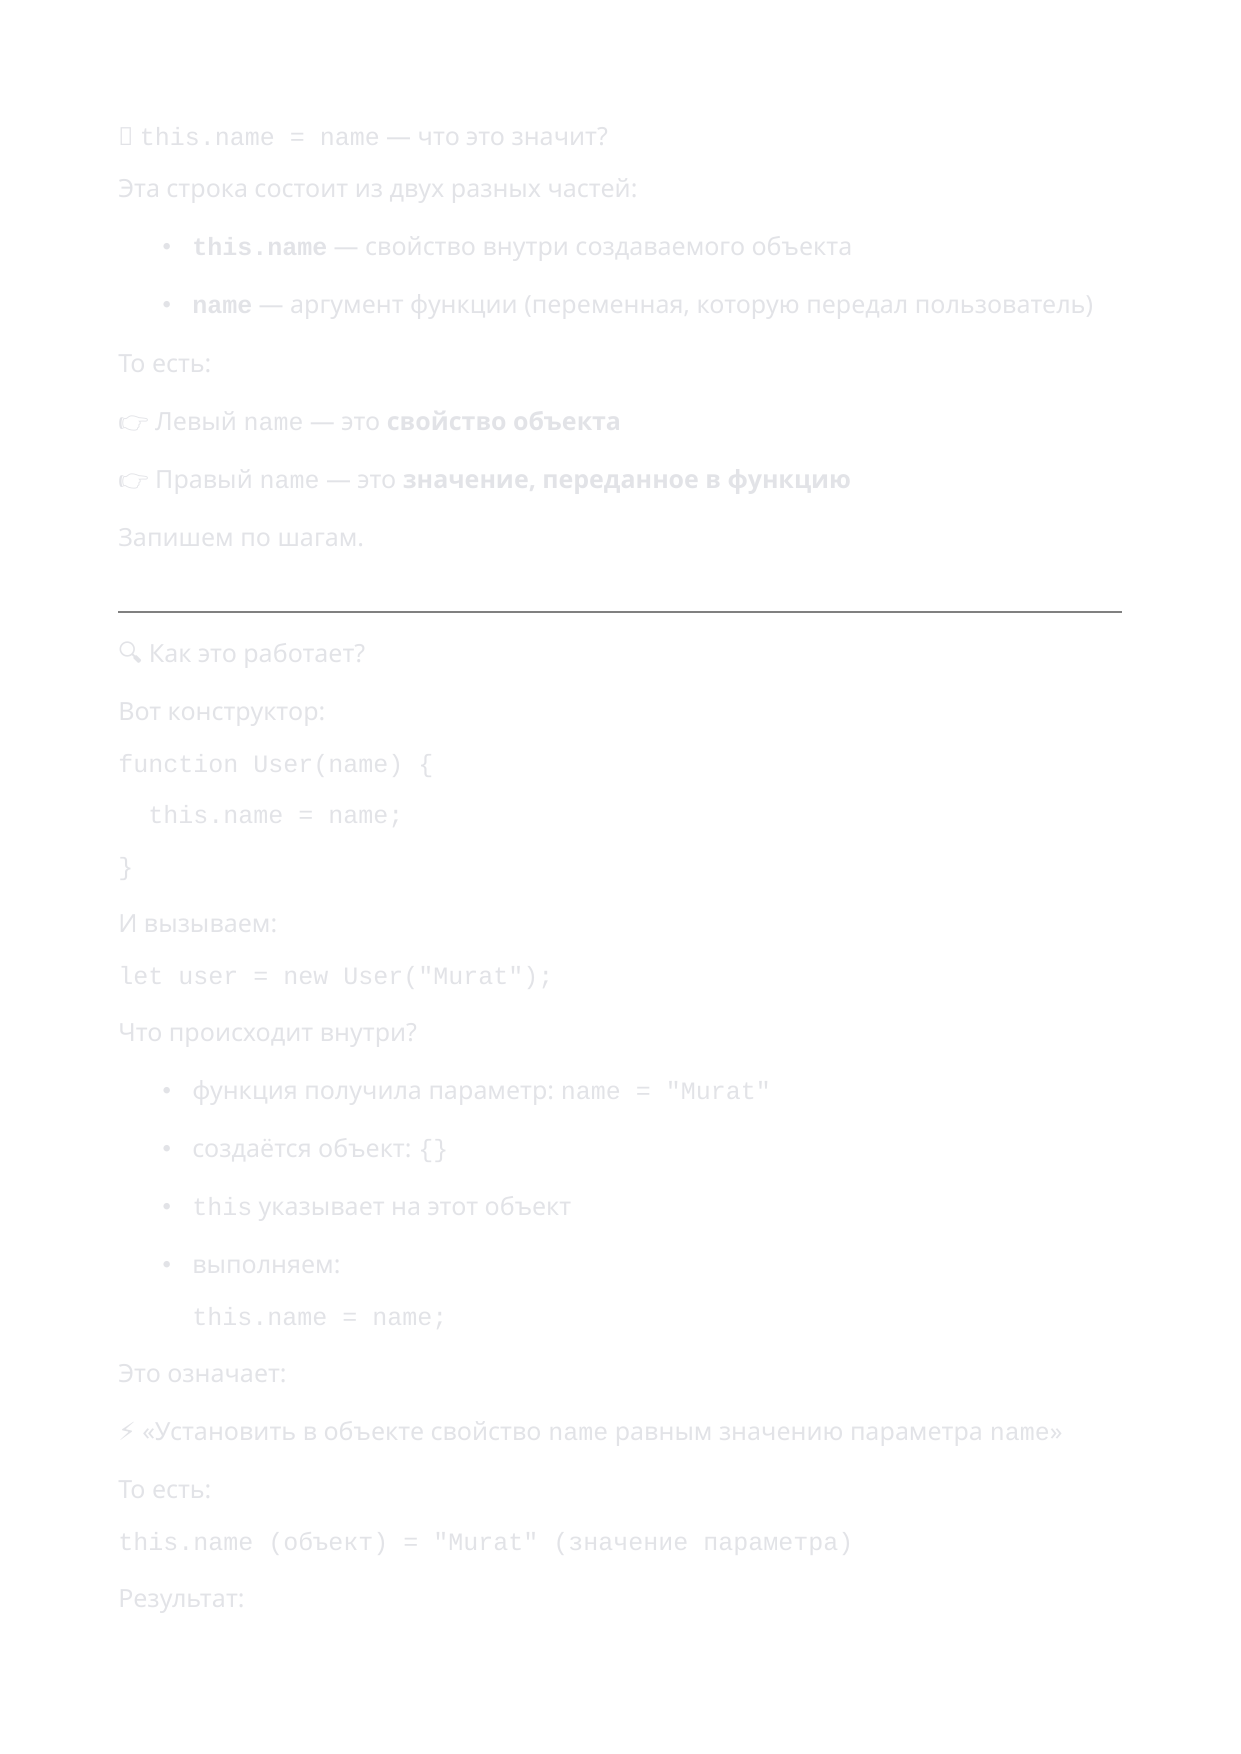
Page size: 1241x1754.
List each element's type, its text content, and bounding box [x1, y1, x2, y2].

text То есть: [118, 345, 1122, 379]
text Результат: [118, 1581, 1122, 1615]
text } [118, 854, 1122, 882]
list выполняем: [162, 1247, 1122, 1281]
list функция получила параметр: name = "Murat" [162, 1072, 1122, 1107]
subtitle Что происходит внутри? [118, 1014, 1122, 1048]
list создаётся объект: {} [162, 1131, 1122, 1165]
subtitle 👉 Правый name — это значение, переданное в функцию [118, 461, 1122, 496]
list this указывает на этот объект [162, 1189, 1122, 1223]
text this.name (объект) = "Murat" (значение параметра) [118, 1530, 1122, 1558]
subtitle 📌 this.name = name — что это значит? [118, 118, 1122, 152]
text Эта строка состоит из двух разных частей: [118, 171, 1122, 205]
text Это означает: [118, 1356, 1122, 1390]
text this.name = name; [118, 803, 1122, 831]
subtitle 🔍 Как это работает? [118, 636, 1122, 670]
subtitle ⚡ «Установить в объекте свойство name равным значению параметра name» [118, 1414, 1122, 1448]
list this.name = name; [162, 1305, 1122, 1333]
text let user = new User("Murat"); [118, 963, 1122, 992]
text И вызываем: [118, 905, 1122, 939]
text Вот конструктор: [118, 694, 1122, 728]
text Запишем по шагам. [118, 519, 1122, 553]
list name — аргумент функции (переменная, которую передал пользователь) [162, 287, 1122, 321]
text То есть: [118, 1472, 1122, 1506]
text function User(name) { [118, 752, 1122, 780]
subtitle 👉 Левый name — это свойство объекта [118, 403, 1122, 437]
list this.name — свойство внутри создаваемого объекта [162, 229, 1122, 263]
